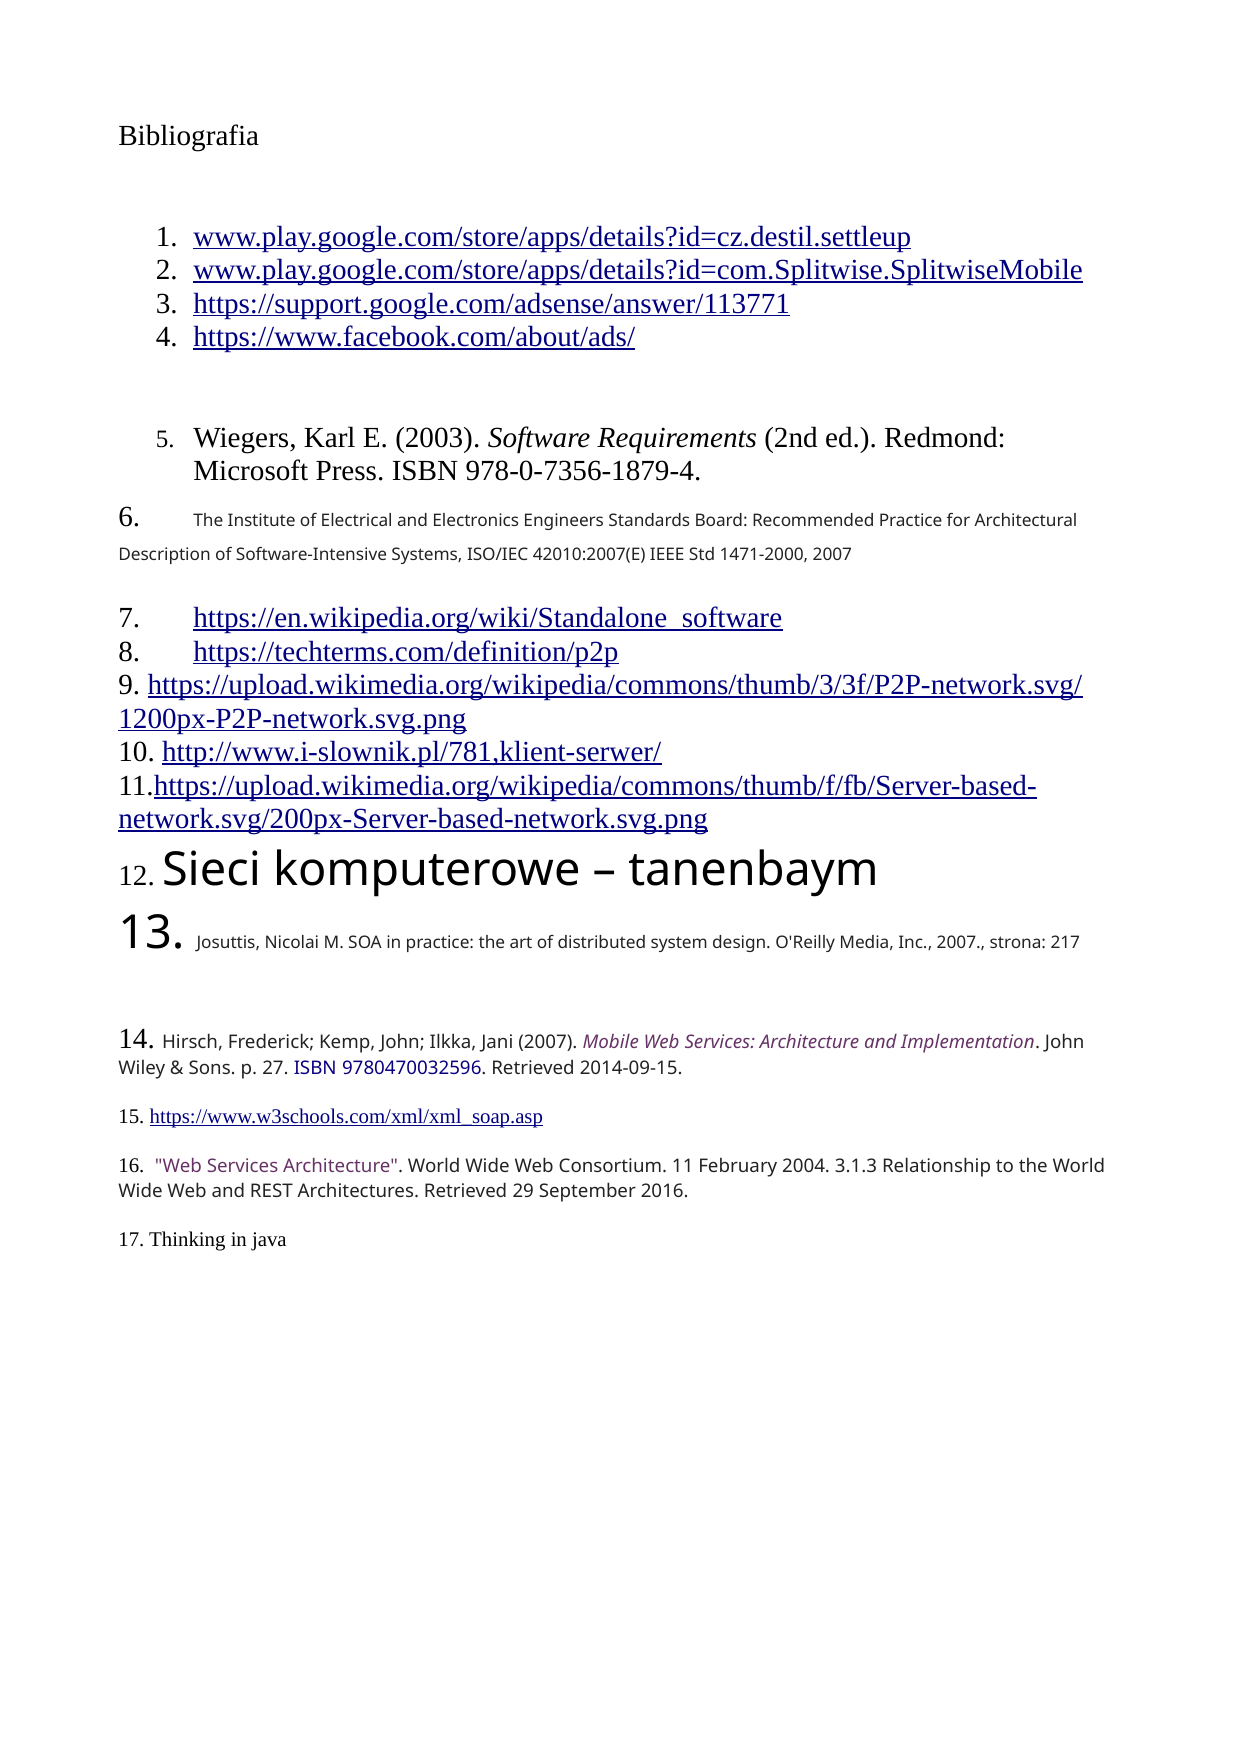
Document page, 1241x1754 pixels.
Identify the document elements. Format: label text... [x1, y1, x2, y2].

list https://techterms.com/definition/p2p [118, 634, 1122, 667]
text Bibliografia [118, 118, 1122, 152]
list https://en.wikipedia.org/wiki/Standalone_software [118, 600, 1122, 634]
list https://www.facebook.com/about/ads/ [156, 319, 1122, 353]
list www.play.google.com/store/apps/details?id=com.Splitwise.SplitwiseMobile [156, 252, 1122, 286]
text 17. Thinking in java [118, 1227, 1122, 1251]
list https://support.google.com/adsense/answer/113771 [156, 286, 1122, 319]
text 16. "Web Services Architecture". World Wide Web Consortium. 11 February 2004. 3.1.3 Relationship to the World Wide Web and REST Architectures. Retrieved 29 September 2016. [118, 1152, 1122, 1203]
text 14. Hirsch, Frederick; Kemp, John; Ilkka, Jani (2007). Mobile Web Services: Architecture and Implementation. John Wiley & Sons. p. 27. ISBN 9780470032596. Retrieved 2014-09-15. [118, 1021, 1122, 1080]
text 9. https://upload.wikimedia.org/wikipedia/commons/thumb/3/3f/P2P-network.svg/1200px-P2P-network.svg.png [118, 667, 1122, 734]
text 15. https://www.w3schools.com/xml/xml_soap.asp [118, 1104, 1122, 1128]
text 12. Sieci komputerowe – tanenbaym [118, 835, 1122, 899]
list The Institute of Electrical and Electronics Engineers Standards Board: Recommended Practice for Architectural Description of Software-Intensive Systems, ISO/IEC 42010:2007(E) IEEE Std 1471-2000, 2007 [118, 499, 1122, 567]
text 10. http://www.i-slownik.pl/781,klient-serwer/ [118, 734, 1122, 768]
list Wiegers, Karl E. (2003). Software Requirements (2nd ed.). Redmond: Microsoft Press. ISBN 978-0-7356-1879-4. [156, 420, 1122, 487]
text 11.https://upload.wikimedia.org/wikipedia/commons/thumb/f/fb/Server-based-network.svg/200px-Server-based-network.svg.png [118, 768, 1122, 835]
text 13. Josuttis, Nicolai M. SOA in practice: the art of distributed system design. O'Reilly Media, Inc., 2007., strona: 217 [118, 899, 1122, 963]
list www.play.google.com/store/apps/details?id=cz.destil.settleup [156, 219, 1122, 252]
